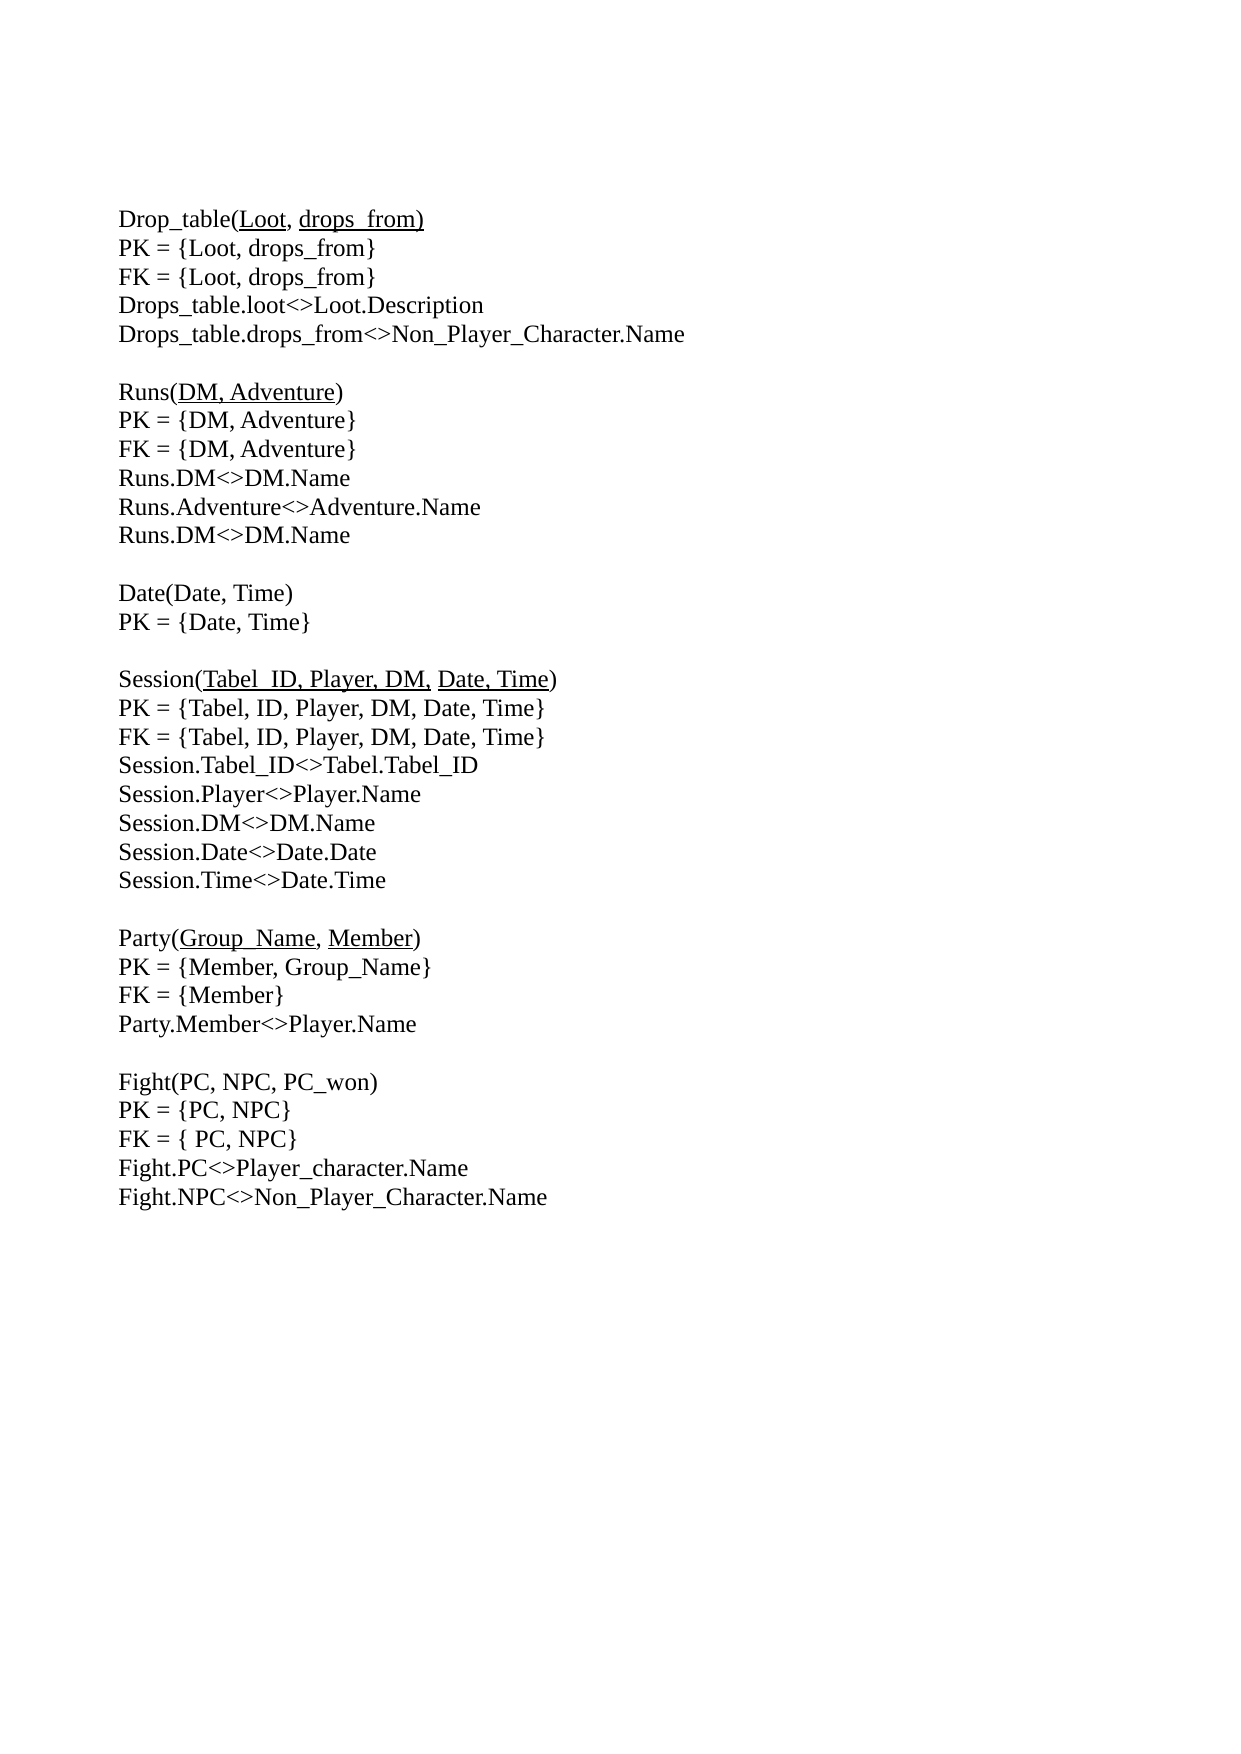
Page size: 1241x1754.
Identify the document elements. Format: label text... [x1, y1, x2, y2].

text Runs(DM, Adventure) [118, 377, 1122, 406]
text Session.Tabel_ID<>Tabel.Tabel_ID [118, 751, 1122, 779]
text Fight.NPC<>Non_Player_Character.Name [118, 1182, 1122, 1211]
text Drops_table.drops_from<>Non_Player_Character.Name [118, 319, 1122, 348]
text Runs.DM<>DM.Name [118, 521, 1122, 549]
text Runs.DM<>DM.Name [118, 463, 1122, 492]
text Session.DM<>DM.Name [118, 808, 1122, 837]
text Party(Group_Name, Member) [118, 923, 1122, 952]
text Fight.PC<>Player_character.Name [118, 1153, 1122, 1182]
text FK = {Member} [118, 981, 1122, 1009]
text FK = { PC, NPC} [118, 1124, 1122, 1153]
text Drop_table(Loot, drops_from) [118, 204, 1122, 233]
text Party.Member<>Player.Name [118, 1009, 1122, 1038]
text Drops_table.loot<>Loot.Description [118, 291, 1122, 319]
text FK = {Tabel, ID, Player, DM, Date, Time} [118, 722, 1122, 751]
text Session.Time<>Date.Time [118, 866, 1122, 894]
text PK = {Loot, drops_from} [118, 233, 1122, 262]
text PK = {PC, NPC} [118, 1096, 1122, 1124]
text Runs.Adventure<>Adventure.Name [118, 492, 1122, 521]
text PK = {Member, Group_Name} [118, 952, 1122, 981]
text PK = {DM, Adventure} [118, 406, 1122, 434]
text Session.Date<>Date.Date [118, 837, 1122, 866]
text Fight(PC, NPC, PC_won) [118, 1067, 1122, 1096]
text FK = {Loot, drops_from} [118, 262, 1122, 291]
text PK = {Date, Time} [118, 607, 1122, 636]
text FK = {DM, Adventure} [118, 434, 1122, 463]
text Session(Tabel_ID, Player, DM, Date, Time) [118, 664, 1122, 693]
text PK = {Tabel, ID, Player, DM, Date, Time} [118, 693, 1122, 722]
text Session.Player<>Player.Name [118, 779, 1122, 808]
text Date(Date, Time) [118, 578, 1122, 607]
